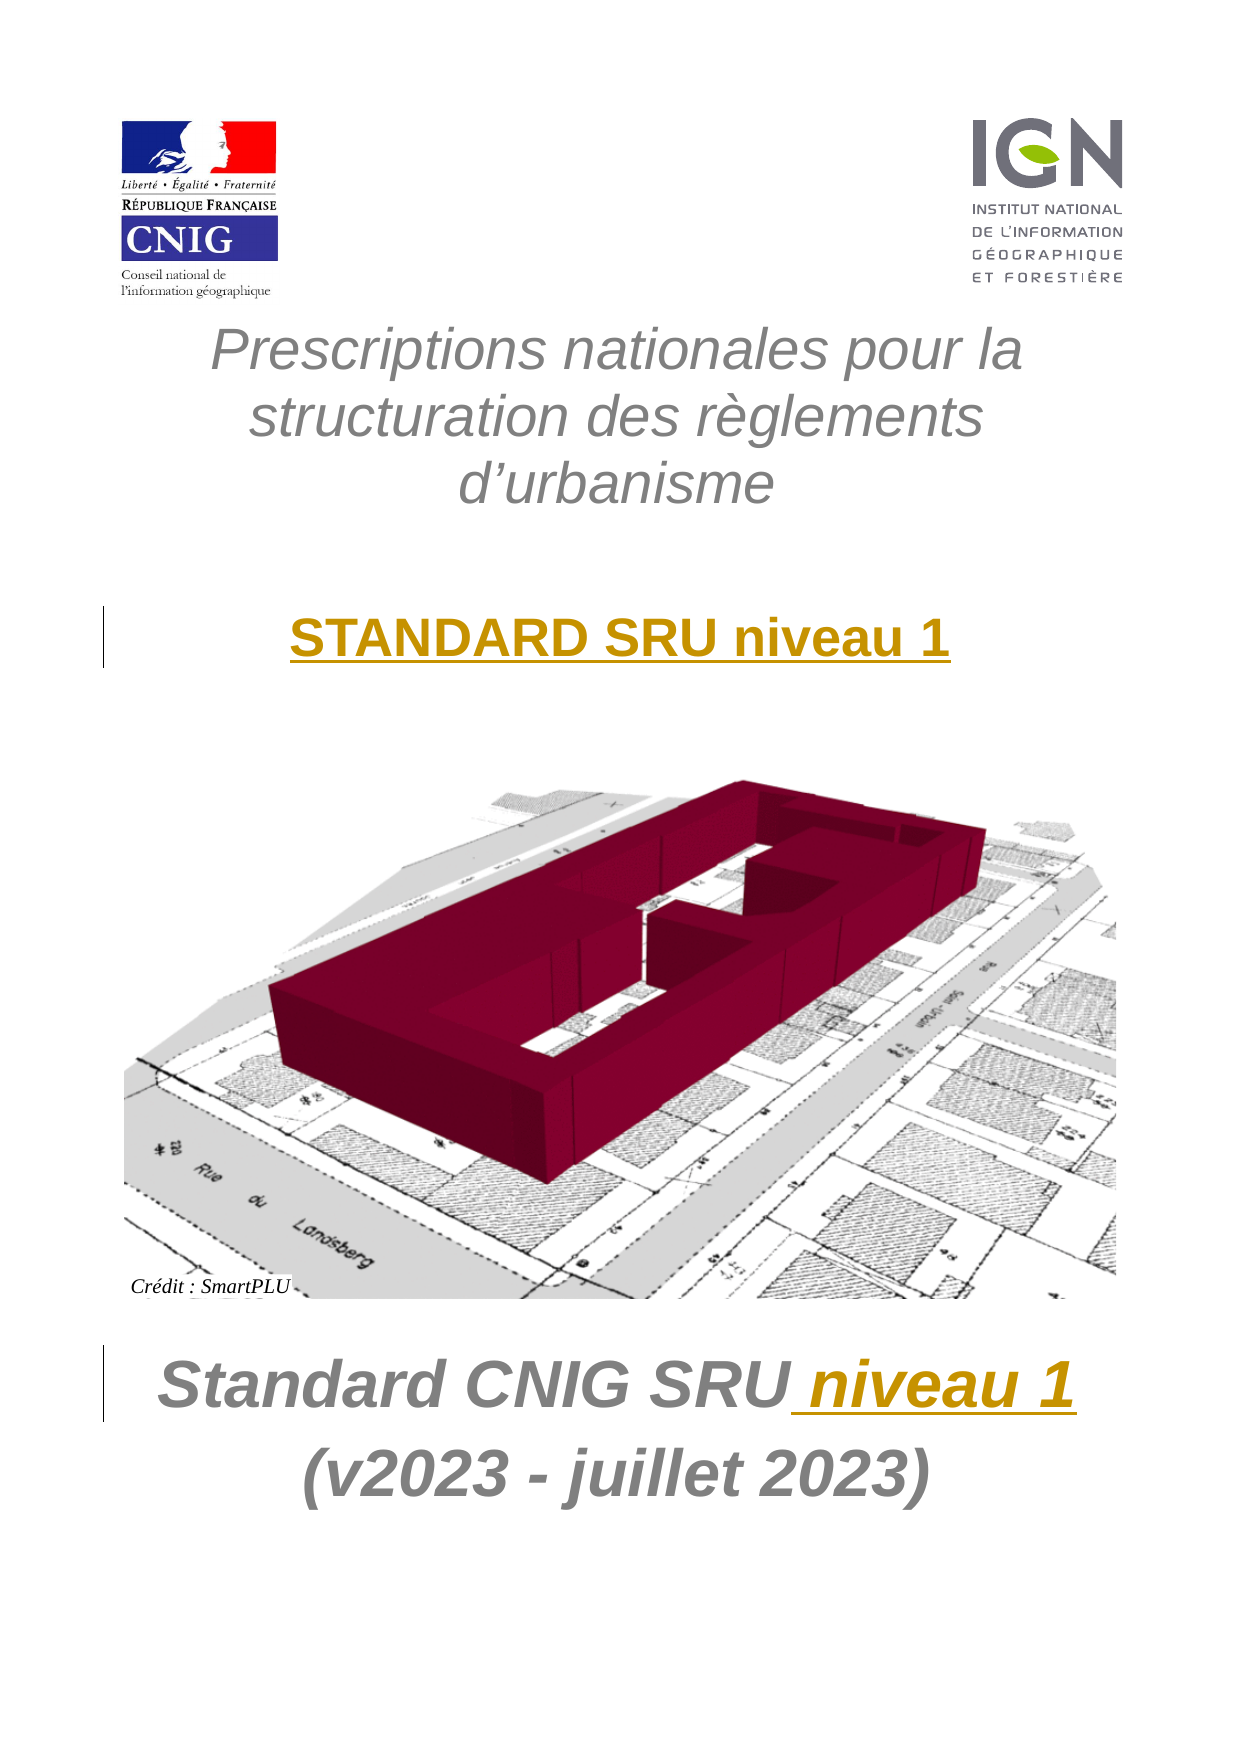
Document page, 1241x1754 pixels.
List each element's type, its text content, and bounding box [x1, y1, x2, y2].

table_cell Standard CNIG SRU niveau 1 (v2023 - juillet 2023) [118, 1335, 1122, 1565]
table_header [788, 118, 1122, 308]
picture [118, 118, 280, 305]
table_cell [118, 741, 1122, 1335]
picture [124, 740, 1117, 1299]
table_header [118, 118, 453, 308]
table_header [453, 118, 787, 308]
table_cell Prescriptions nationales pour la structuration des règlements d’urbanisme [118, 309, 1122, 523]
table_header [1074, 118, 1122, 158]
table_cell STANDARD SRU niveau 1 [118, 523, 1122, 741]
